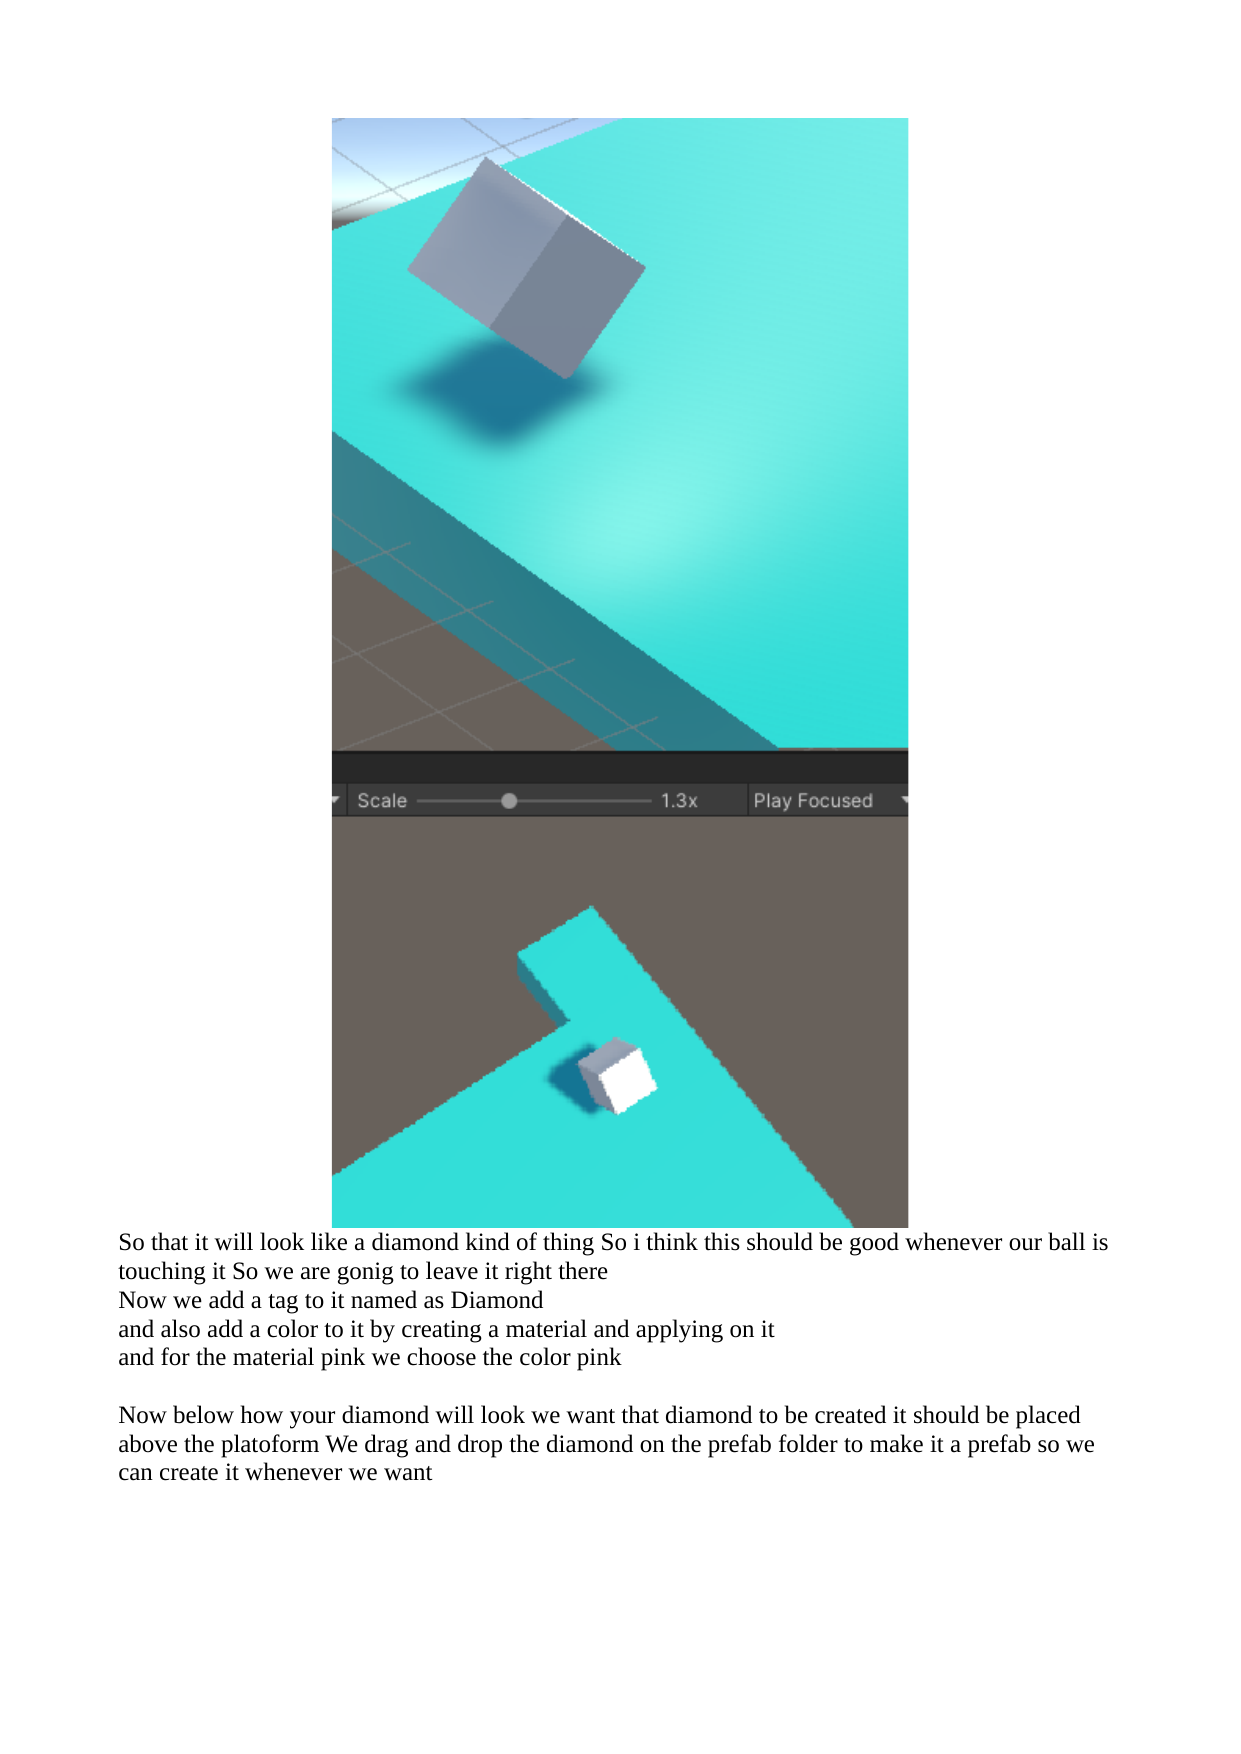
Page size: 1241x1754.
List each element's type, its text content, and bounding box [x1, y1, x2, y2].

text and also add a color to it by creating a material and applying on it [118, 1314, 1122, 1342]
text Now we add a tag to it named as Diamond [118, 1285, 1122, 1314]
picture [331, 118, 909, 1228]
text So that it will look like a diamond kind of thing So i think this should be good whenever our ball is touching it So we are gonig to leave it right there [118, 1227, 1122, 1285]
text and for the material pink we choose the color pink [118, 1342, 1122, 1371]
text Now below how your diamond will look we want that diamond to be created it should be placed above the platoform We drag and drop the diamond on the prefab folder to make it a prefab so we can create it whenever we want [118, 1400, 1122, 1486]
